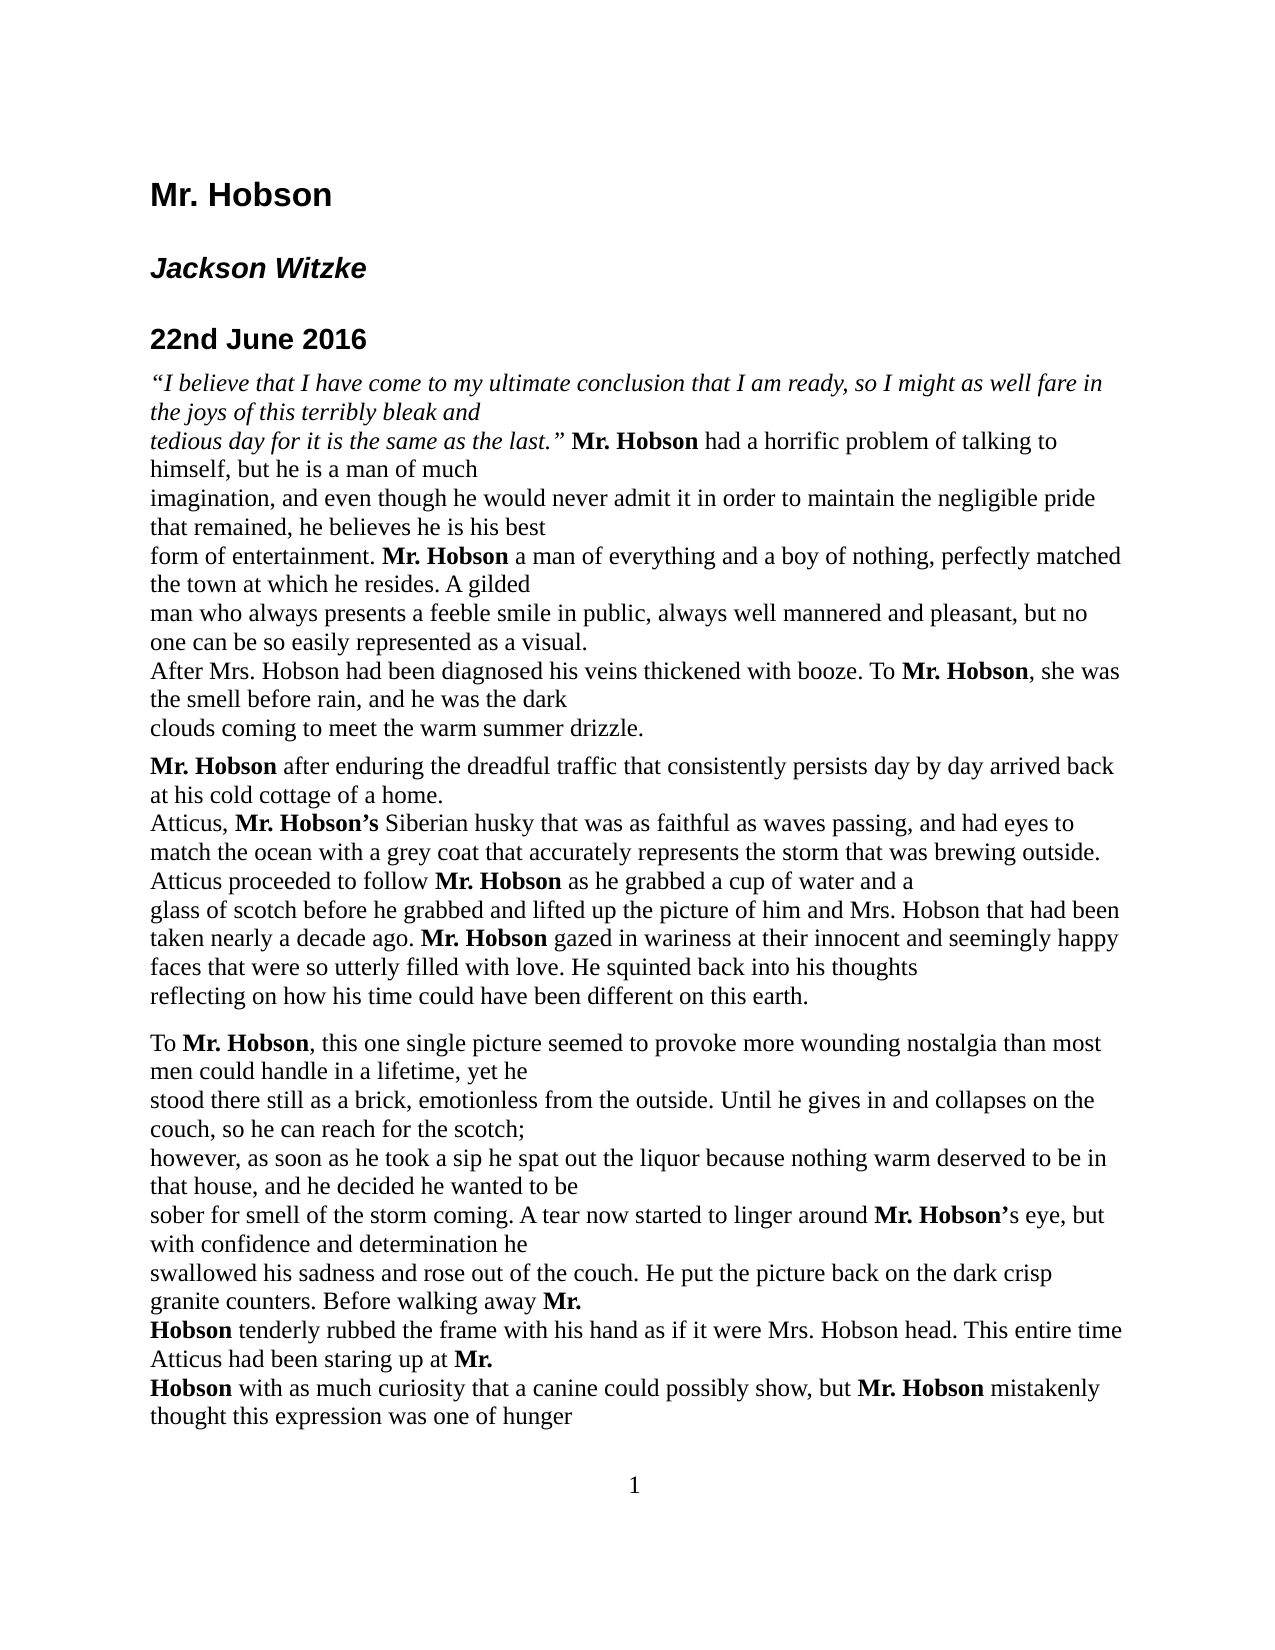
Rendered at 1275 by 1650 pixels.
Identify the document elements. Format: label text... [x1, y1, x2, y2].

subtitle Mr. Hobson [150, 175, 1125, 214]
subtitle Jackson Witzke [150, 251, 1125, 285]
subtitle 22nd June 2016 [150, 322, 1125, 356]
text To Mr. Hobson, this one single picture seemed to provoke more wounding nostalgia than most men could handle in a lifetime, yet he stood there still as a brick, emotionless from the outside. Until he gives in and collapses on the couch, so he can reach for the scotch; however, as soon as he took a sip he spat out the liquor because nothing warm deserved to be in that house, and he decided he wanted to be sober for smell of the storm coming. A tear now started to linger around Mr. Hobson’s eye, but with confidence and determination he swallowed his sadness and rose out of the couch. He put the picture back on the dark crisp granite counters. Before walking away Mr. Hobson tenderly rubbed the frame with his hand as if it were Mrs. Hobson head. This entire time Atticus had been staring up at Mr. Hobson with as much curiosity that a canine could possibly show, but Mr. Hobson mistakenly thought this expression was one of hunger [150, 1028, 1125, 1430]
text Mr. Hobson after enduring the dreadful traffic that consistently persists day by day arrived back at his cold cottage of a home. Atticus, Mr. Hobson’s Siberian husky that was as faithful as waves passing, and had eyes to match the ocean with a grey coat that accurately represents the storm that was brewing outside. Atticus proceeded to follow Mr. Hobson as he grabbed a cup of water and a glass of scotch before he grabbed and lifted up the picture of him and Mrs. Hobson that had been taken nearly a decade ago. Mr. Hobson gazed in wariness at their innocent and seemingly happy faces that were so utterly filled with love. He squinted back into his thoughts reflecting on how his time could have been different on this earth. [150, 751, 1125, 1010]
text “I believe that I have come to my ultimate conclusion that I am ready, so I might as well fare in the joys of this terribly bleak and tedious day for it is the same as the last.” Mr. Hobson had a horrific problem of talking to himself, but he is a man of much imagination, and even though he would never admit it in order to maintain the negligible pride that remained, he believes he is his best form of entertainment. Mr. Hobson a man of everything and a boy of nothing, perfectly matched the town at which he resides. A gilded man who always presents a feeble smile in public, always well mannered and pleasant, but no one can be so easily represented as a visual. After Mrs. Hobson had been diagnosed his veins thickened with booze. To Mr. Hobson, she was the smell before rain, and he was the dark clouds coming to meet the warm summer drizzle. [150, 368, 1125, 742]
